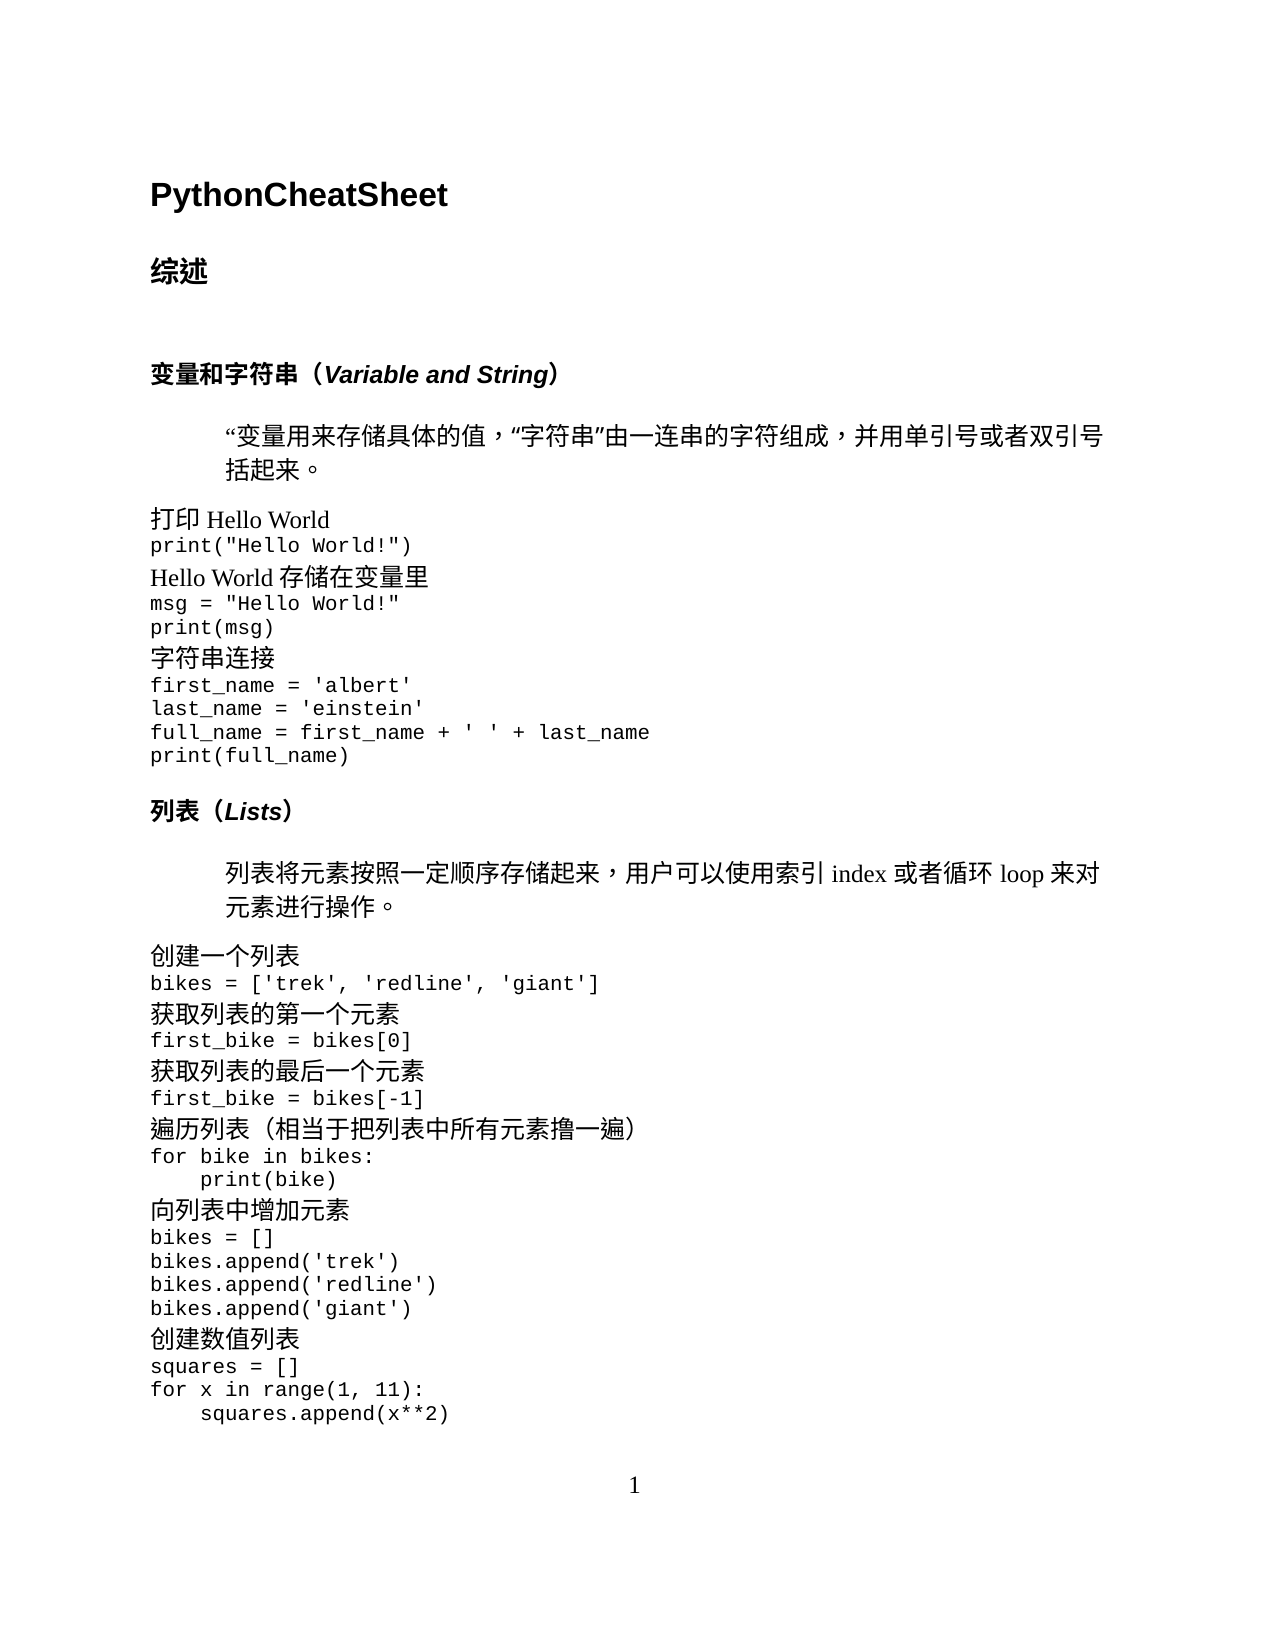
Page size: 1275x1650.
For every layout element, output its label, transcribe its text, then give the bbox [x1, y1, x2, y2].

text first_name = 'albert' [150, 674, 1125, 698]
text 字符串连接 [150, 641, 1125, 674]
text print("Hello World!") [150, 536, 1125, 559]
text for x in range(1, 11): [150, 1379, 1125, 1403]
text print(full_name) [150, 746, 1125, 769]
subtitle 综述 [150, 251, 1125, 291]
subtitle 列表（Lists） [150, 794, 1125, 828]
text 列表将元素按照一定顺序存储起来，用户可以使用索引 index 或者循环 loop 来对元素进行操作。 [225, 855, 1125, 923]
subtitle PythonCheatSheet [150, 175, 1125, 214]
text msg = "Hello World!" [150, 593, 1125, 617]
text bikes = ['trek', 'redline', 'giant'] [150, 973, 1125, 996]
text 创建一个列表 [150, 938, 1125, 973]
text Hello World 存储在变量里 [150, 559, 1125, 593]
text 获取列表的最后一个元素 [150, 1054, 1125, 1088]
text 创建数值列表 [150, 1322, 1125, 1356]
text for bike in bikes: [150, 1146, 1125, 1169]
subtitle 变量和字符串（Variable and String） [150, 357, 1125, 391]
text squares.append(x**2) [150, 1403, 1125, 1427]
text first_bike = bikes[-1] [150, 1088, 1125, 1112]
text squares = [] [150, 1356, 1125, 1379]
text 遍历列表（相当于把列表中所有元素撸一遍） [150, 1112, 1125, 1146]
text 打印 Hello World [150, 501, 1125, 536]
text 向列表中增加元素 [150, 1193, 1125, 1227]
text last_name = 'einstein' [150, 698, 1125, 722]
text print(bike) [150, 1169, 1125, 1193]
text first_bike = bikes[0] [150, 1030, 1125, 1054]
text “变量用来存储具体的值，“字符串”由一连串的字符组成，并用单引号或者双引号括起来。 [225, 418, 1125, 486]
text 获取列表的第一个元素 [150, 996, 1125, 1030]
text bikes.append('redline') [150, 1274, 1125, 1298]
text bikes = [] [150, 1227, 1125, 1251]
text bikes.append('trek') [150, 1251, 1125, 1274]
text bikes.append('giant') [150, 1298, 1125, 1322]
text full_name = first_name + ' ' + last_name [150, 722, 1125, 746]
text print(msg) [150, 617, 1125, 641]
